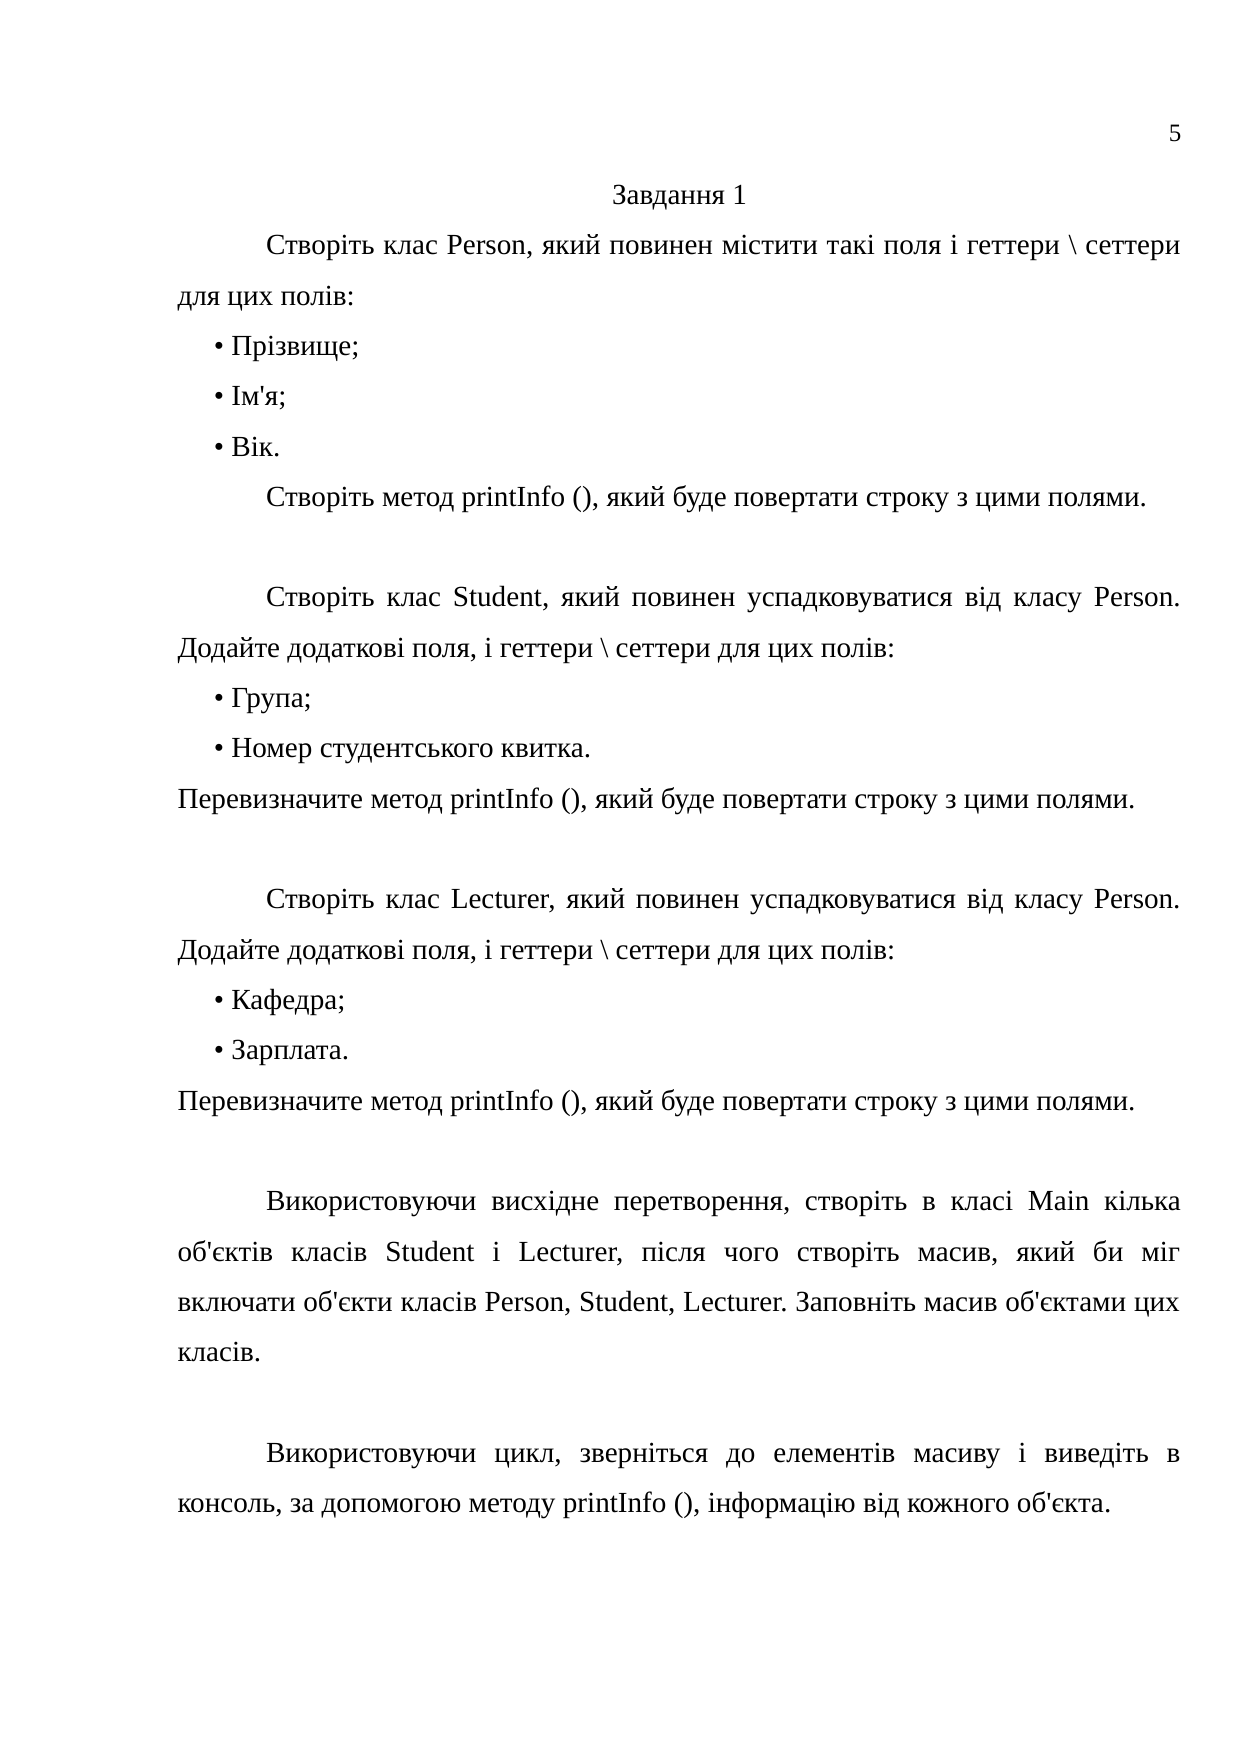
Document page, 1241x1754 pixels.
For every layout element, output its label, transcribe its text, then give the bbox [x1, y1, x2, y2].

text Створіть метод printInfo (), який буде повертати строку з цими полями. [177, 479, 1181, 512]
text • Вік. [177, 429, 1181, 462]
text Створіть клас Student, який повинен успадковуватися від класу Person. Додайте додаткові поля, і геттери \ сеттери для цих полів: [177, 579, 1181, 663]
text Створіть клас Person, який повинен містити такі поля і геттери \ сеттери для цих полів: [177, 227, 1181, 311]
text • Ім'я; [177, 378, 1181, 412]
text • Номер студентського квитка. [177, 731, 1181, 764]
subtitle Завдання 1 [177, 177, 1181, 211]
text Перевизначите метод printInfo (), який буде повертати строку з цими полями. [177, 1083, 1181, 1116]
text • Прізвище; [177, 328, 1181, 362]
text • Зарплата. [177, 1032, 1181, 1066]
text Перевизначите метод printInfo (), який буде повертати строку з цими полями. [177, 781, 1181, 814]
text • Кафедра; [177, 982, 1181, 1016]
text • Група; [177, 680, 1181, 714]
text Використовуючи цикл, зверніться до елементів масиву і виведіть в консоль, за допомогою методу printInfo (), інформацію від кожного об'єкта. [177, 1435, 1181, 1519]
text Використовуючи висхідне перетворення, створіть в класі Main кілька об'єктів класів Student і Lecturer, після чого створіть масив, який би міг включати об'єкти класів Person, Student, Lecturer. Заповніть масив об'єктами цих класів. [177, 1183, 1181, 1368]
text Створіть клас Lecturer, який повинен успадковуватися від класу Person. Додайте додаткові поля, і геттери \ сеттери для цих полів: [177, 881, 1181, 965]
